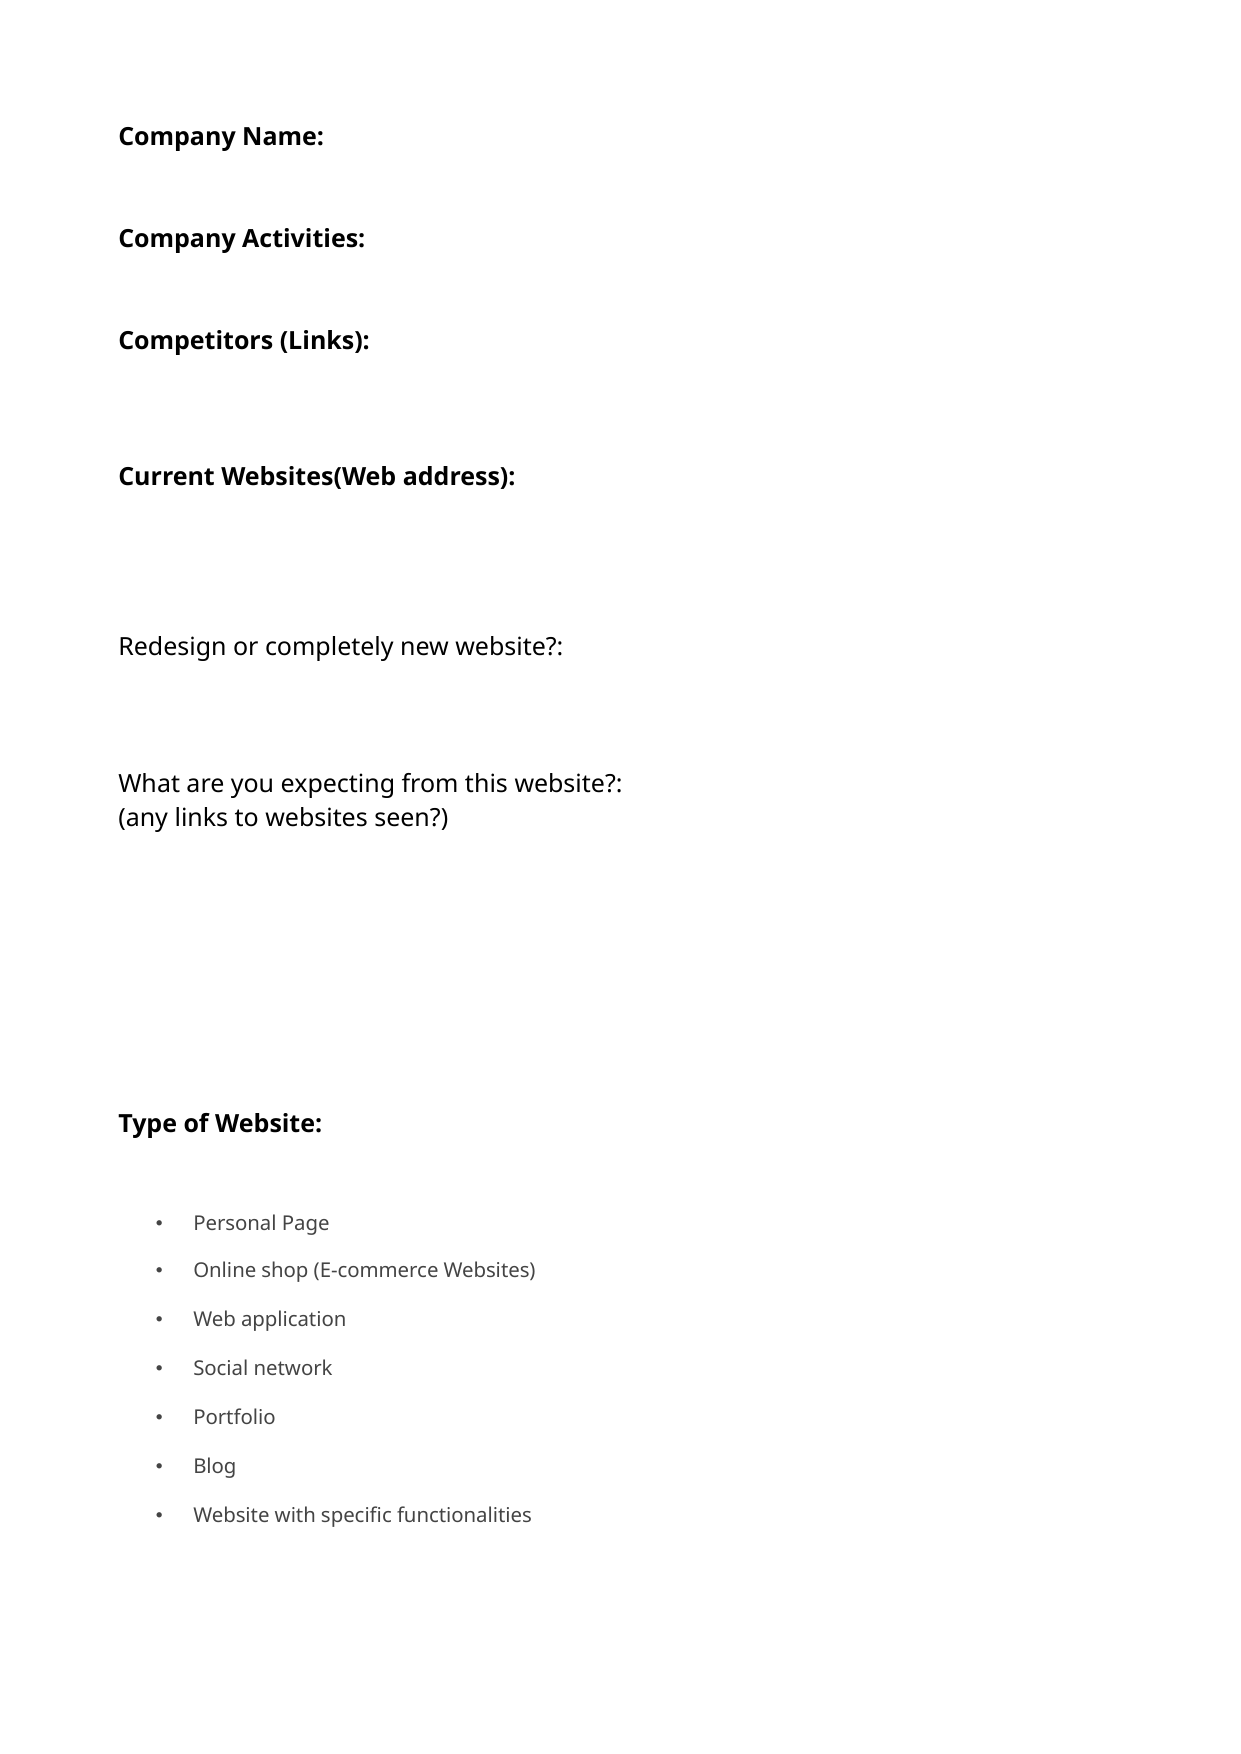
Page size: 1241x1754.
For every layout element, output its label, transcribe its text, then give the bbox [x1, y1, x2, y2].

text Company Activities: [118, 220, 1122, 254]
list Website with specific functionalities [156, 1500, 1122, 1528]
list Social network [156, 1354, 1122, 1381]
text Current Websites(Web address): [118, 459, 1122, 493]
list Portfolio [156, 1402, 1122, 1430]
text Company Name: [118, 118, 1122, 152]
list Online shop (E-commerce Websites) [156, 1256, 1122, 1284]
list Blog [156, 1451, 1122, 1479]
text Type of Website: [118, 1106, 1122, 1140]
text What are you expecting from this website?: [118, 765, 1122, 799]
list Web application [156, 1305, 1122, 1332]
text Competitors (Links): [118, 322, 1122, 357]
text (any links to websites seen?) [118, 799, 1122, 833]
text Redesign or completely new website?: [118, 629, 1122, 663]
list Personal Page [156, 1208, 1122, 1236]
